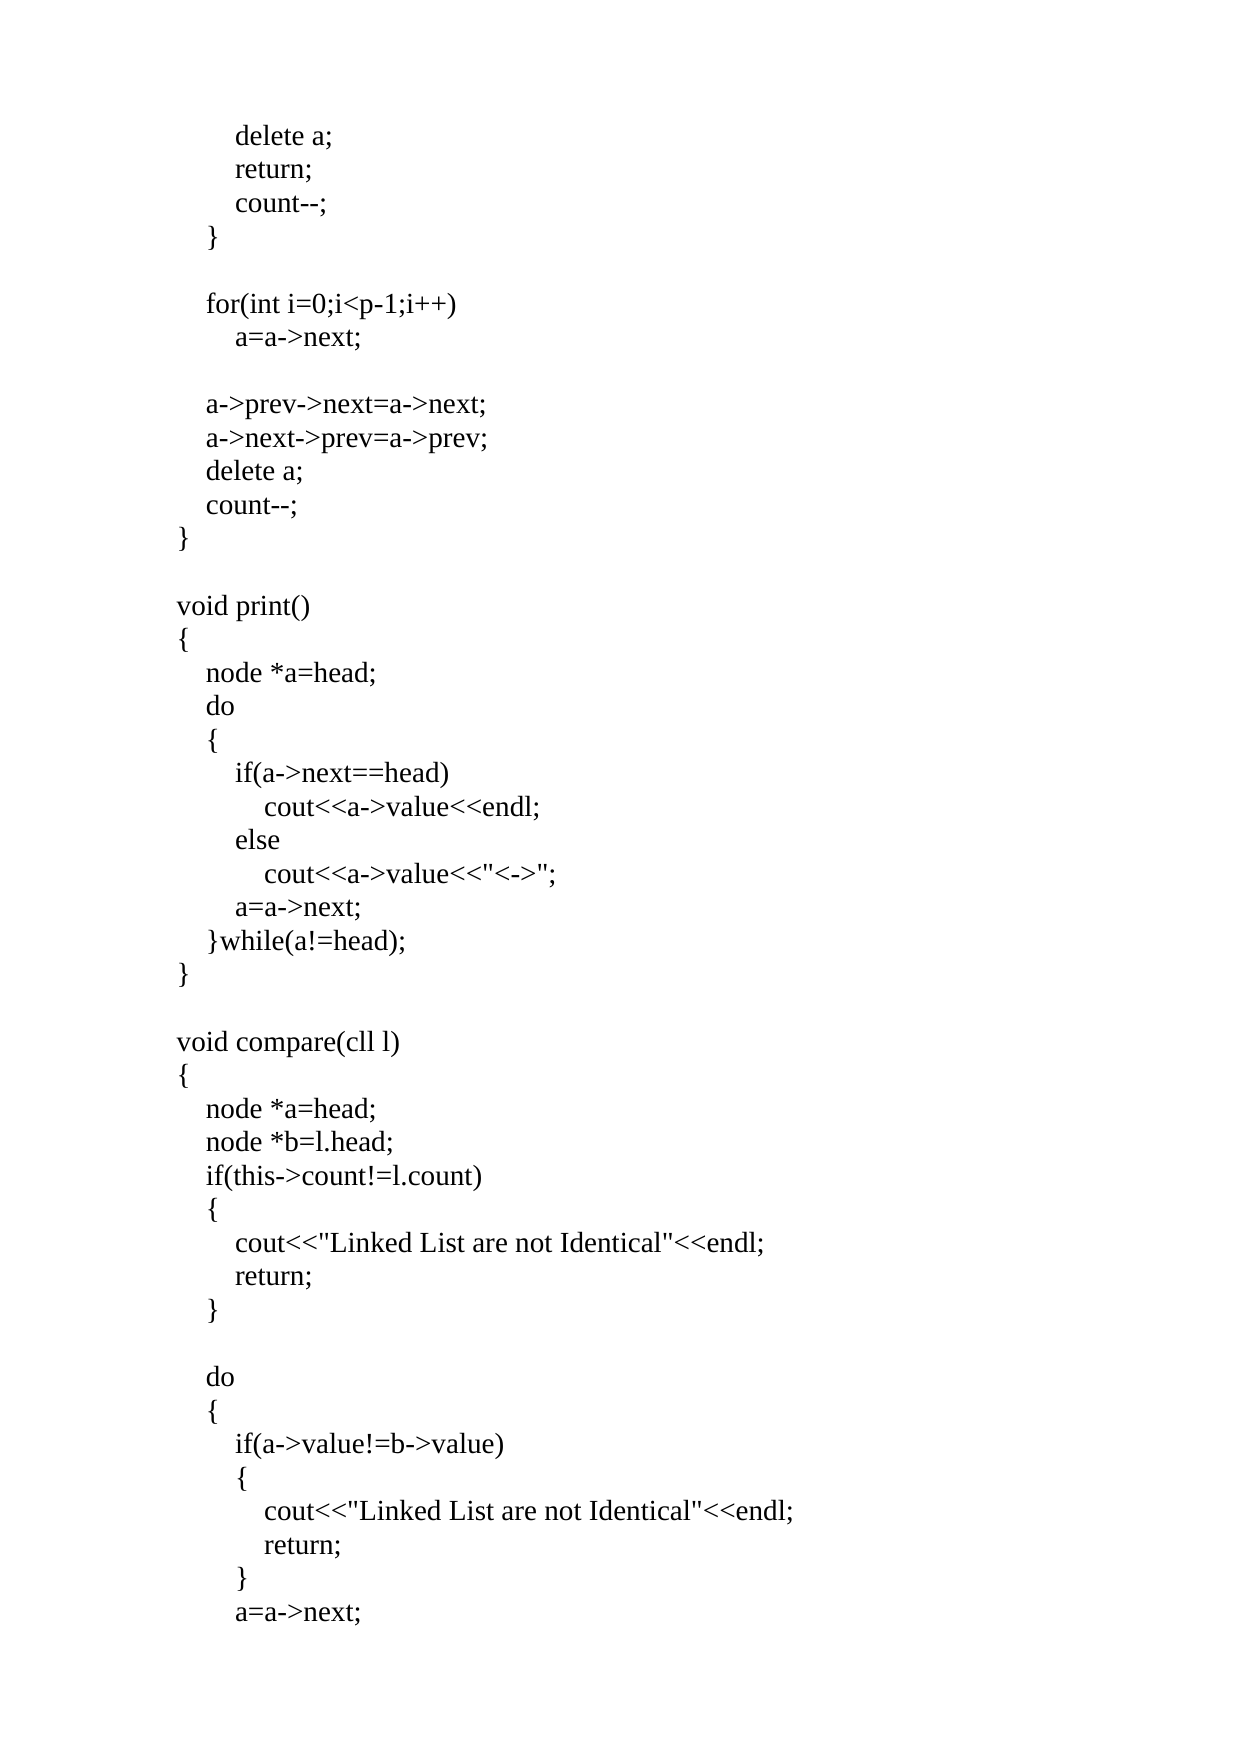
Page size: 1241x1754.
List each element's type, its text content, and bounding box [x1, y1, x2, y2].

text { [118, 722, 1122, 755]
text return; [118, 152, 1122, 185]
text cout<<"Linked List are not Identical"<<endl; [118, 1225, 1122, 1258]
text node *a=head; [118, 1091, 1122, 1124]
text if(a->next==head) [118, 755, 1122, 789]
text } [118, 219, 1122, 252]
text } [118, 1560, 1122, 1594]
text cout<<a->value<<endl; [118, 789, 1122, 822]
text return; [118, 1527, 1122, 1560]
text a->prev->next=a->next; [118, 386, 1122, 420]
text { [118, 1460, 1122, 1493]
text return; [118, 1258, 1122, 1292]
text cout<<a->value<<"<->"; [118, 856, 1122, 889]
text cout<<"Linked List are not Identical"<<endl; [118, 1493, 1122, 1527]
text } [118, 957, 1122, 990]
text count--; [118, 185, 1122, 219]
text }while(a!=head); [118, 923, 1122, 957]
text do [118, 688, 1122, 722]
text { [118, 1057, 1122, 1091]
text a=a->next; [118, 1594, 1122, 1627]
text count--; [118, 487, 1122, 521]
text delete a; [118, 453, 1122, 487]
text a=a->next; [118, 889, 1122, 923]
text a=a->next; [118, 319, 1122, 353]
text do [118, 1359, 1122, 1393]
text if(this->count!=l.count) [118, 1158, 1122, 1191]
text a->next->prev=a->prev; [118, 420, 1122, 453]
text } [118, 521, 1122, 554]
text { [118, 621, 1122, 655]
text if(a->value!=b->value) [118, 1426, 1122, 1460]
text delete a; [118, 118, 1122, 152]
text void print() [118, 588, 1122, 621]
text { [118, 1191, 1122, 1225]
text node *b=l.head; [118, 1124, 1122, 1158]
text { [118, 1393, 1122, 1426]
text node *a=head; [118, 655, 1122, 688]
text else [118, 822, 1122, 856]
text for(int i=0;i<p-1;i++) [118, 286, 1122, 319]
text } [118, 1292, 1122, 1326]
text void compare(cll l) [118, 1024, 1122, 1057]
